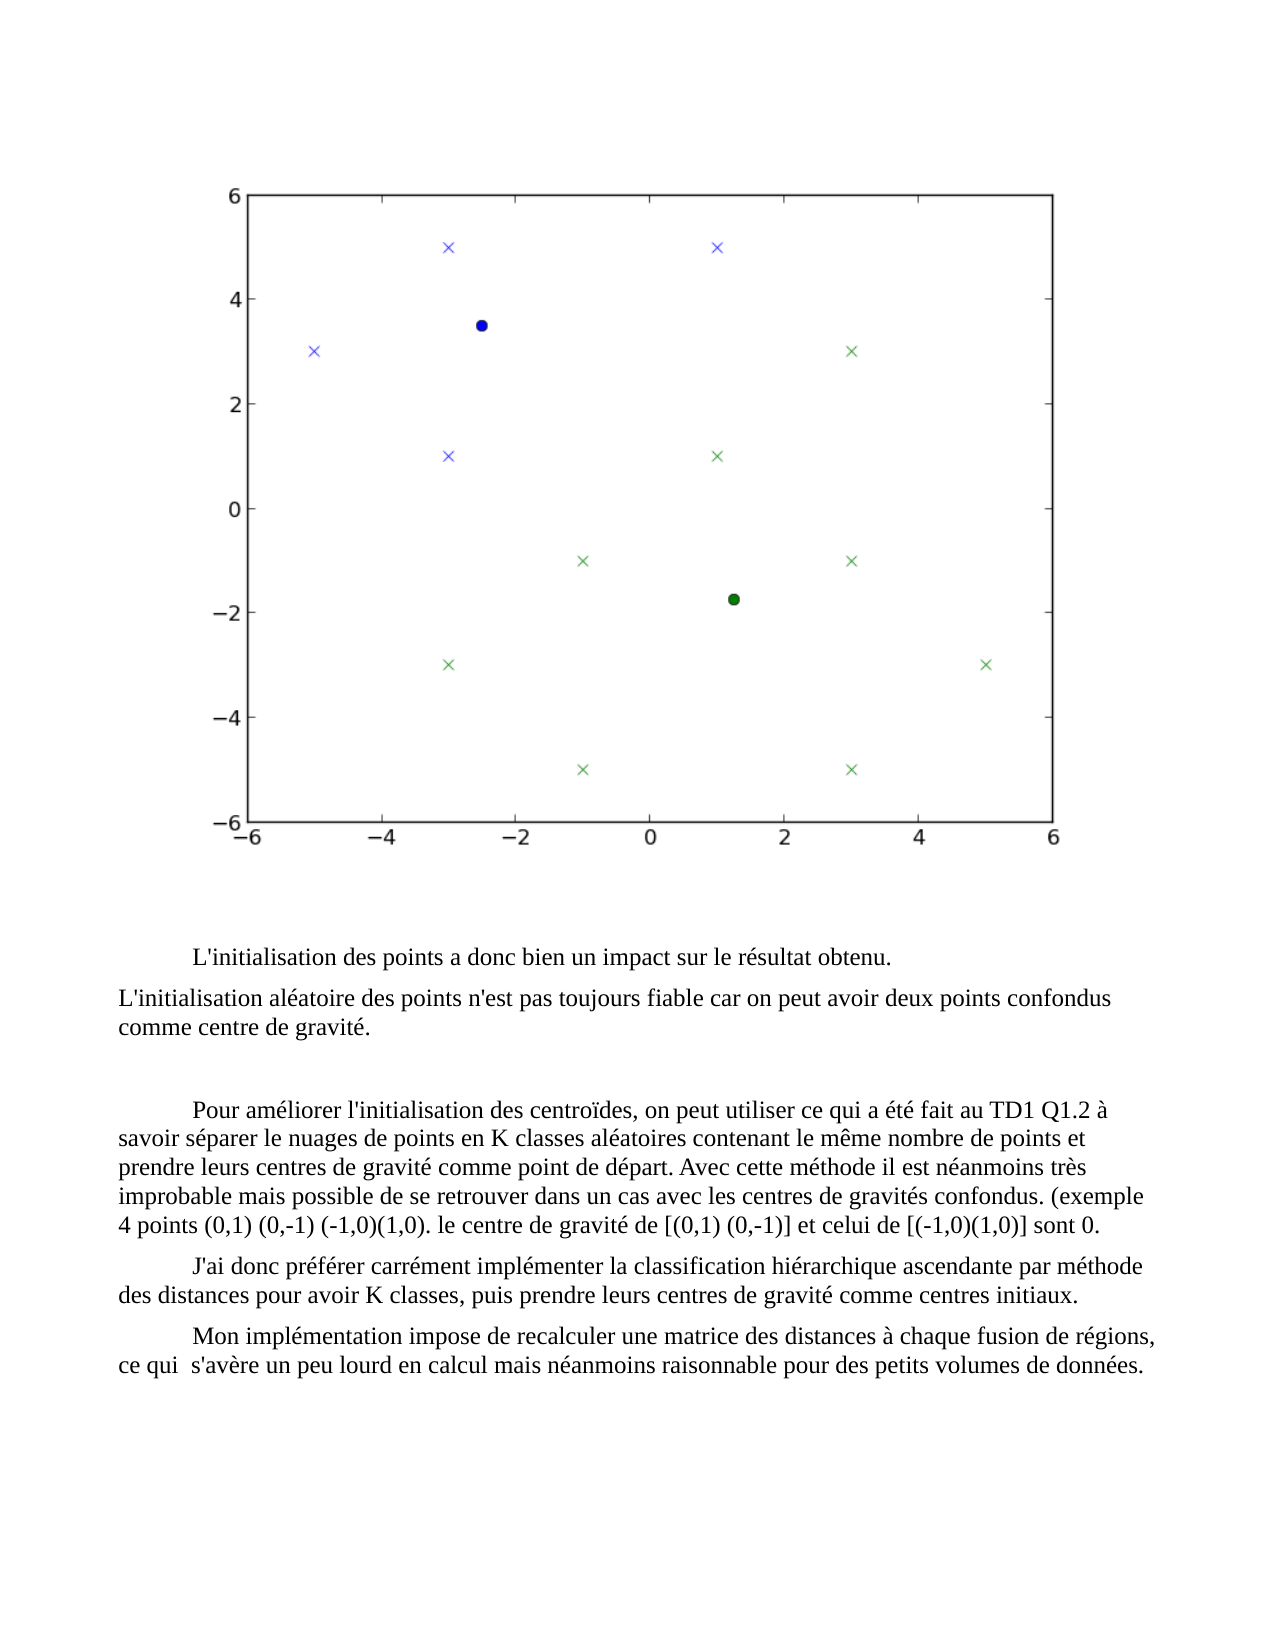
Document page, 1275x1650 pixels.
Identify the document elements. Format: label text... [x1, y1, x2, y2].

text L'initialisation des points a donc bien un impact sur le résultat obtenu. [118, 942, 1157, 971]
text L'initialisation aléatoire des points n'est pas toujours fiable car on peut avoir deux points confondus comme centre de gravité. [118, 983, 1157, 1041]
picture [118, 118, 1157, 901]
text Mon implémentation impose de recalculer une matrice des distances à chaque fusion de régions, ce qui s'avère un peu lourd en calcul mais néanmoins raisonnable pour des petits volumes de données. [118, 1321, 1157, 1378]
text Pour améliorer l'initialisation des centroïdes, on peut utiliser ce qui a été fait au TD1 Q1.2 à savoir séparer le nuages de points en K classes aléatoires contenant le même nombre de points et prendre leurs centres de gravité comme point de départ. Avec cette méthode il est néanmoins très improbable mais possible de se retrouver dans un cas avec les centres de gravités confondus. (exemple 4 points (0,1) (0,-1) (-1,0)(1,0). le centre de gravité de [(0,1) (0,-1)] et celui de [(-1,0)(1,0)] sont 0. [118, 1095, 1157, 1238]
text J'ai donc préférer carrément implémenter la classification hiérarchique ascendante par méthode des distances pour avoir K classes, puis prendre leurs centres de gravité comme centres initiaux. [118, 1251, 1157, 1308]
